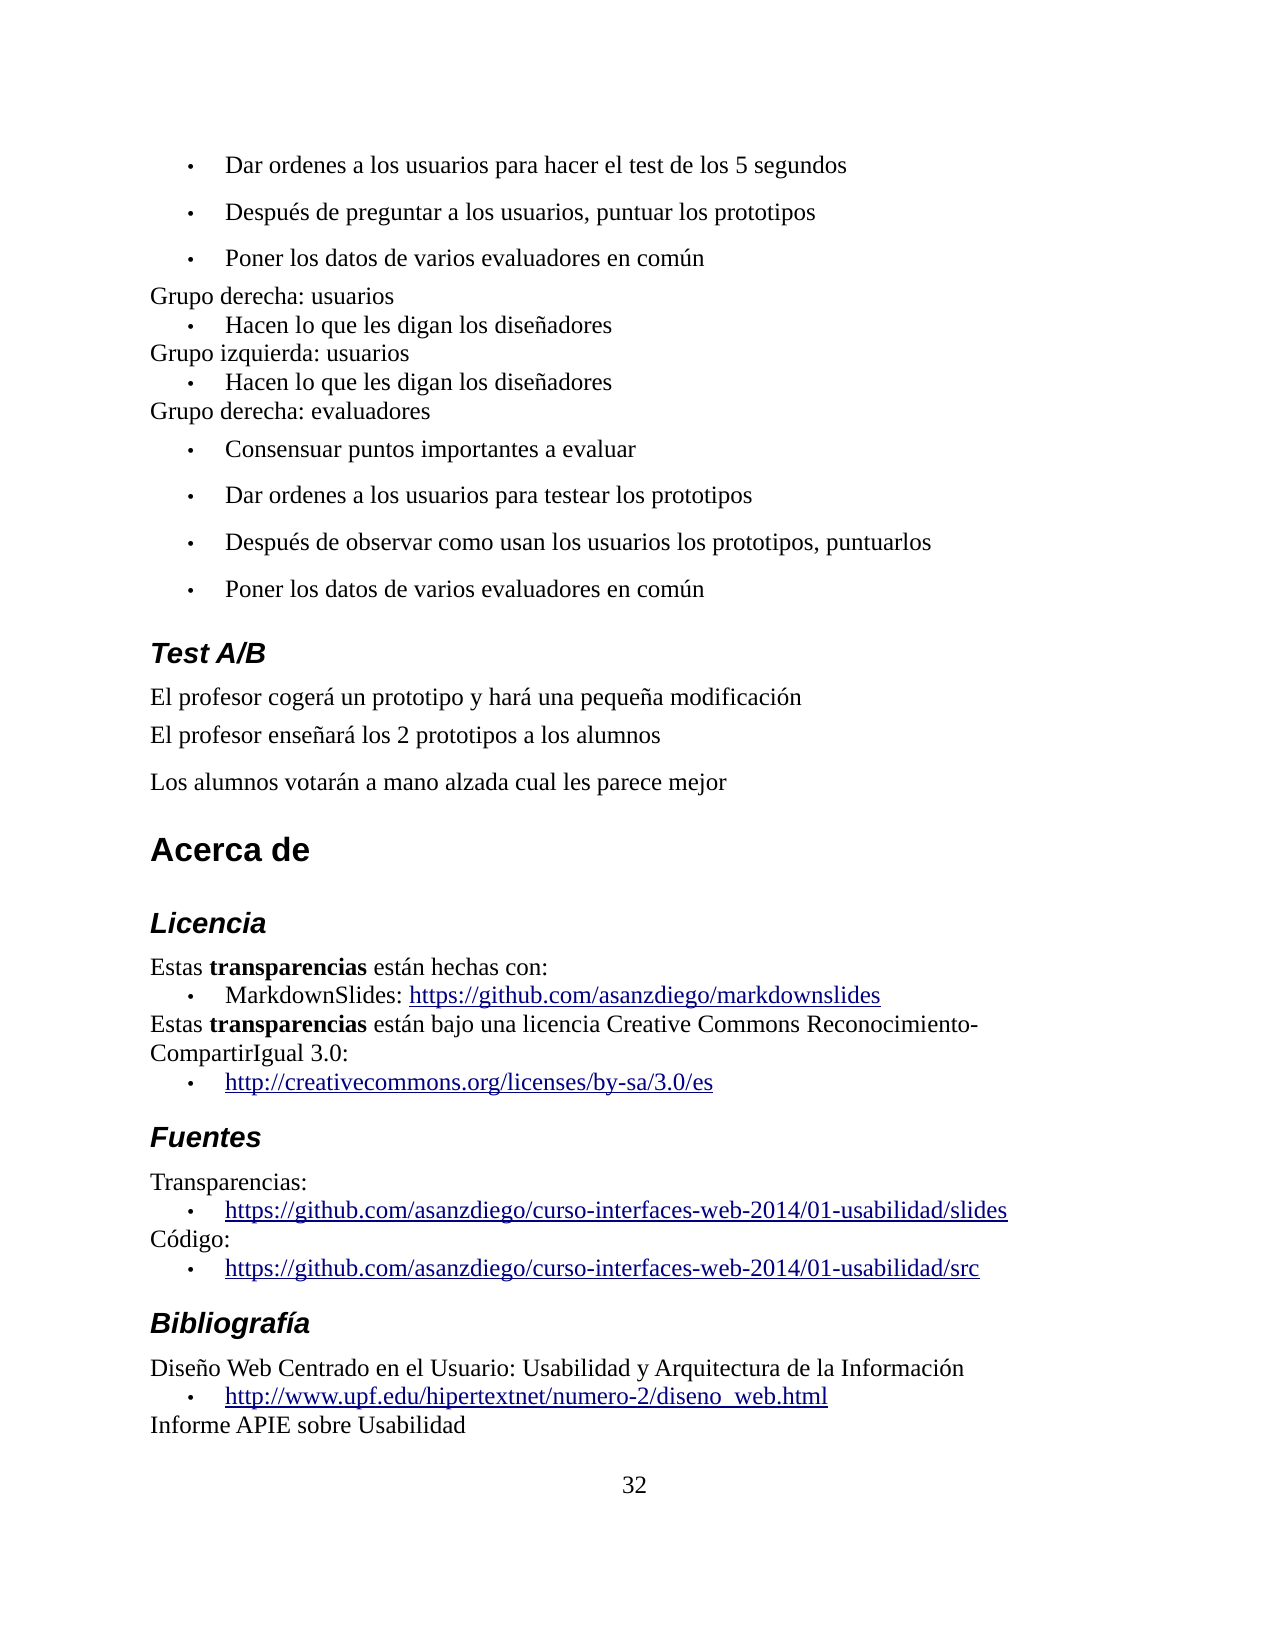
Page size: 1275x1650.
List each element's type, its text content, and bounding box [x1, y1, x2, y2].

list Poner los datos de varios evaluadores en común [187, 243, 1125, 272]
list http://creativecommons.org/licenses/by-sa/3.0/es [187, 1067, 1125, 1096]
text Los alumnos votarán a mano alzada cual les parece mejor [150, 767, 1125, 796]
subtitle Bibliografía [150, 1307, 1125, 1340]
list Consensuar puntos importantes a evaluar [187, 434, 1125, 462]
text Transparencias: [150, 1167, 1125, 1195]
list Dar ordenes a los usuarios para hacer el test de los 5 segundos [187, 150, 1125, 179]
text Informe APIE sobre Usabilidad [150, 1410, 1125, 1439]
text Estas transparencias están hechas con: [150, 952, 1125, 981]
list http://www.upf.edu/hipertextnet/numero-2/diseno_web.html [187, 1381, 1125, 1410]
subtitle Test A/B [150, 636, 1125, 670]
text Estas transparencias están bajo una licencia Creative Commons Reconocimiento-CompartirIgual 3.0: [150, 1009, 1125, 1067]
list Poner los datos de varios evaluadores en común [187, 574, 1125, 602]
text Grupo derecha: usuarios [150, 281, 1125, 310]
list Después de observar como usan los usuarios los prototipos, puntuarlos [187, 527, 1125, 556]
list https://github.com/asanzdiego/curso-interfaces-web-2014/01-usabilidad/src [187, 1253, 1125, 1282]
list Hacen lo que les digan los diseñadores [187, 310, 1125, 338]
text El profesor enseñará los 2 prototipos a los alumnos [150, 720, 1125, 749]
text Código: [150, 1224, 1125, 1253]
subtitle Licencia [150, 906, 1125, 939]
list Después de preguntar a los usuarios, puntuar los prototipos [187, 197, 1125, 225]
text Grupo derecha: evaluadores [150, 396, 1125, 425]
subtitle Acerca de [150, 829, 1125, 868]
list Dar ordenes a los usuarios para testear los prototipos [187, 480, 1125, 509]
subtitle Fuentes [150, 1121, 1125, 1154]
list MarkdownSlides: https://github.com/asanzdiego/markdownslides [187, 981, 1125, 1009]
list Hacen lo que les digan los diseñadores [187, 367, 1125, 396]
text Grupo izquierda: usuarios [150, 338, 1125, 367]
text Diseño Web Centrado en el Usuario: Usabilidad y Arquitectura de la Información [150, 1353, 1125, 1381]
text El profesor cogerá un prototipo y hará una pequeña modificación [150, 682, 1125, 711]
list https://github.com/asanzdiego/curso-interfaces-web-2014/01-usabilidad/slides [187, 1195, 1125, 1224]
